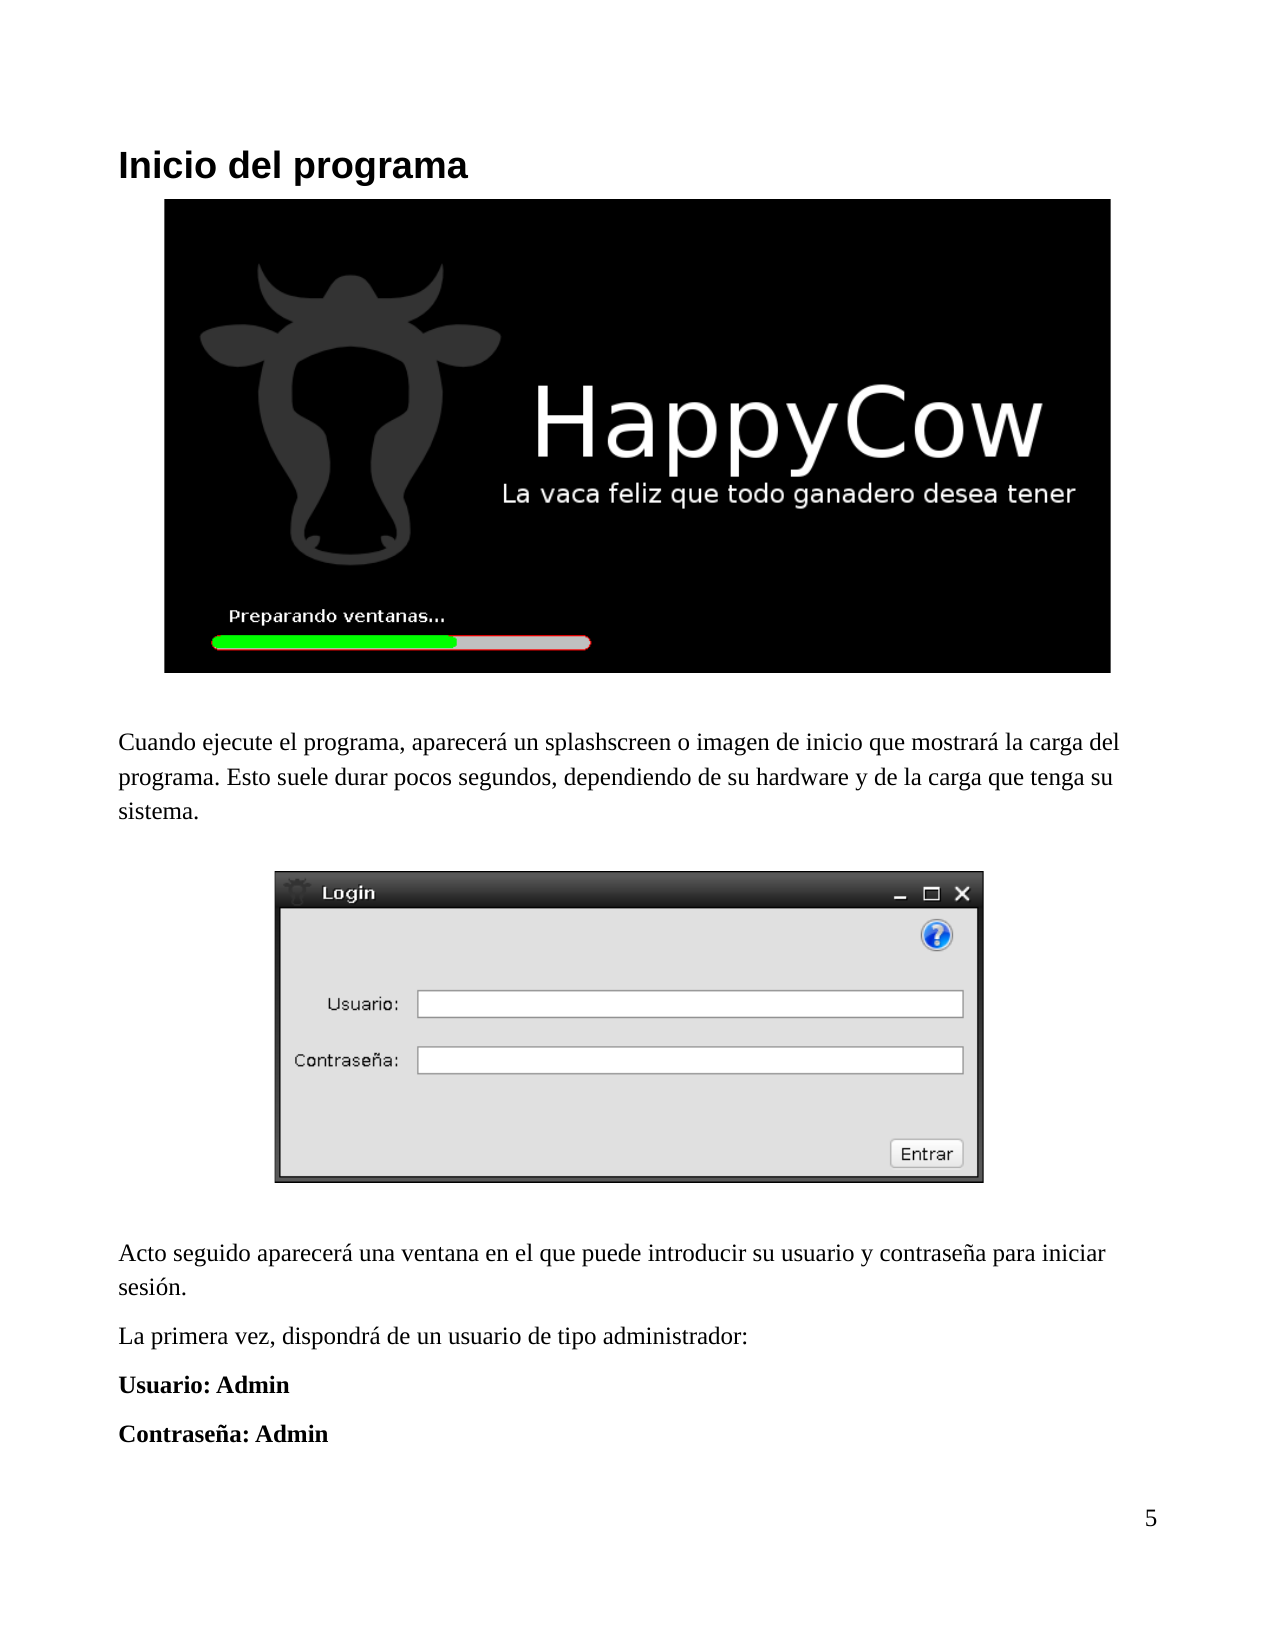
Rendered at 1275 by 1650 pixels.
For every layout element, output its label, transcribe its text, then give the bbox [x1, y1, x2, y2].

text Cuando ejecute el programa, aparecerá un splashscreen o imagen de inicio que mostrará la carga del programa. Esto suele durar pocos segundos, dependiendo de su hardware y de la carga que tenga su sistema. [118, 727, 1157, 825]
text Usuario: Admin [118, 1370, 1157, 1399]
text La primera vez, dispondrá de un usuario de tipo administrador: [118, 1321, 1157, 1350]
subtitle Inicio del programa [118, 143, 1157, 187]
picture [164, 199, 1111, 673]
text Contraseña: Admin [118, 1419, 1157, 1448]
text Acto seguido aparecerá una ventana en el que puede introducir su usuario y contraseña para iniciar sesión. [118, 1238, 1157, 1301]
picture [274, 871, 984, 1183]
